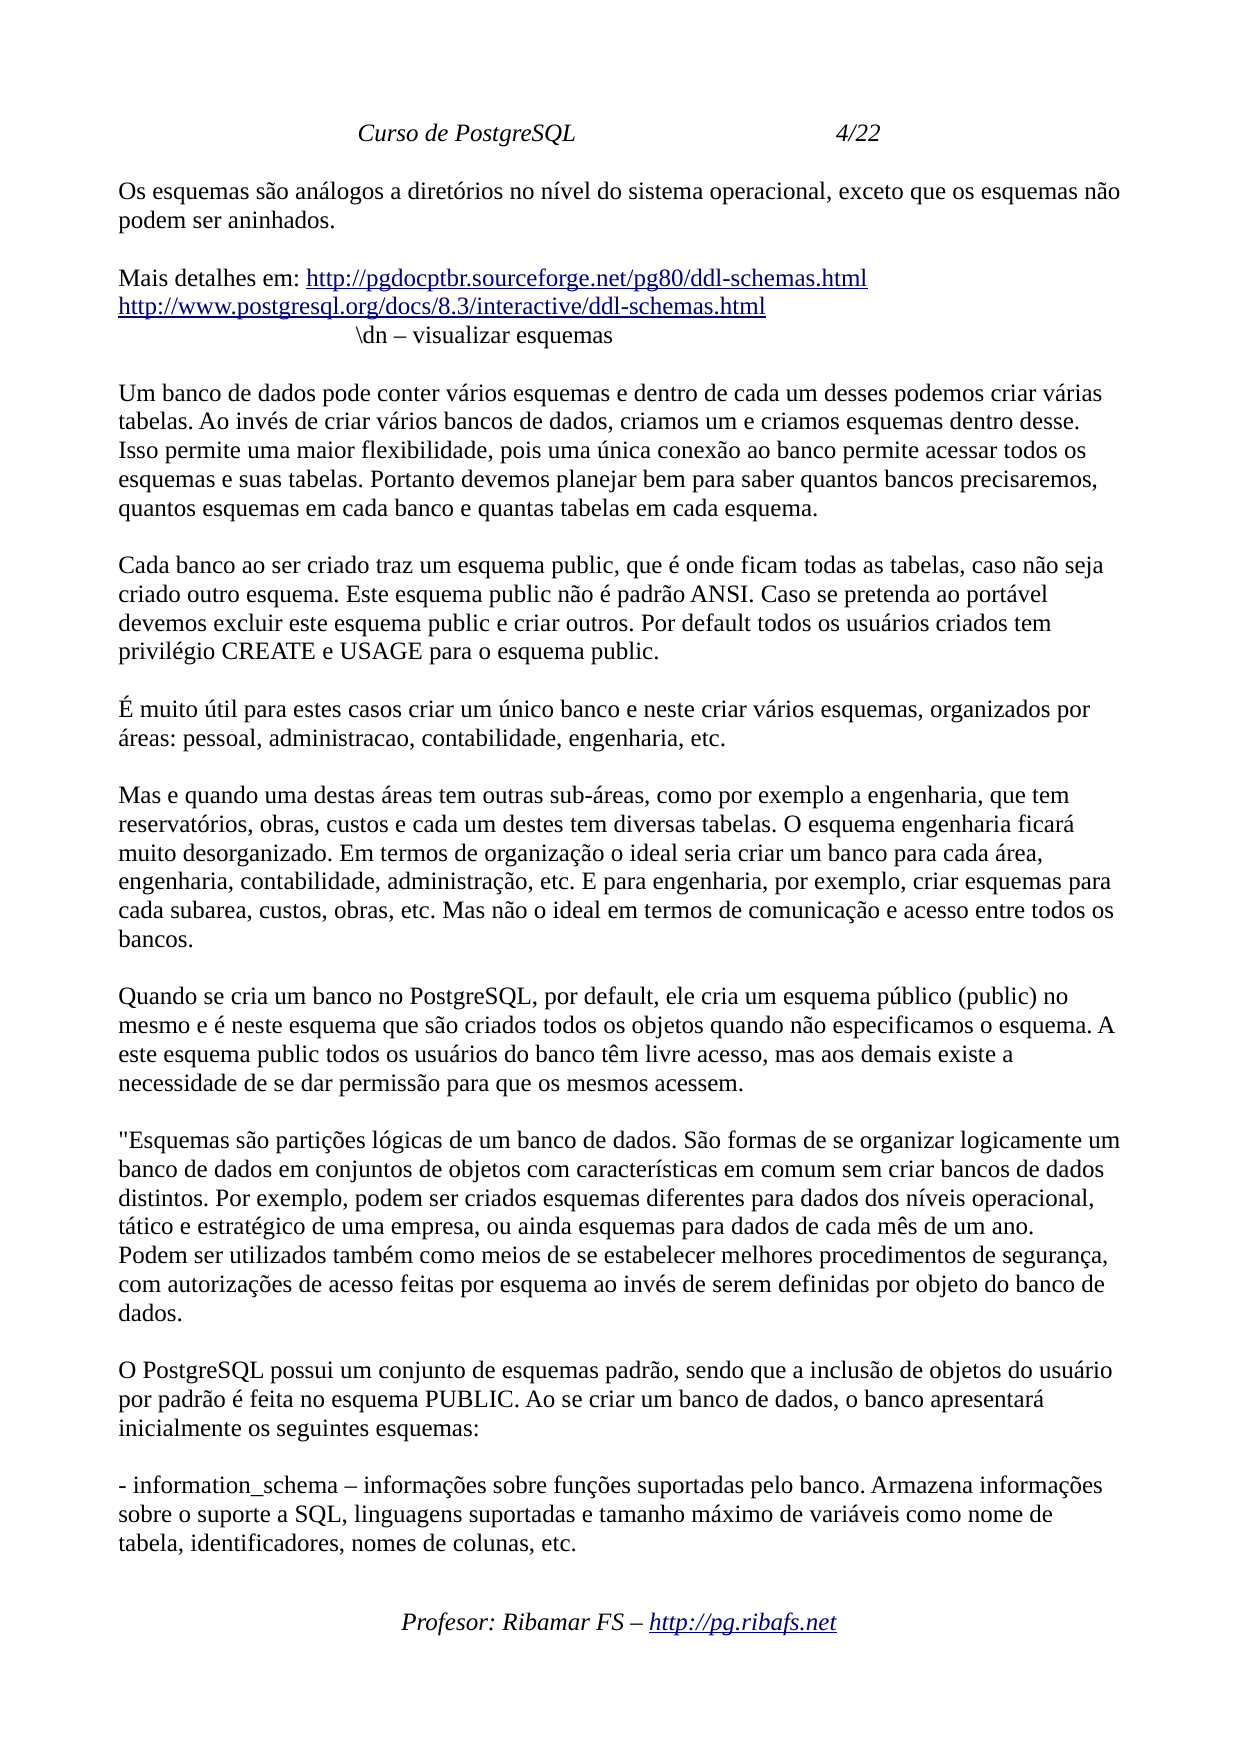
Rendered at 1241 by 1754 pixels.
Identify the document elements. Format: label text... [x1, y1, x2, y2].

text http://www.postgresql.org/docs/8.3/interactive/ddl-schemas.html [118, 291, 1122, 320]
text mesmo e é neste esquema que são criados todos os objetos quando não especificamos o esquema. A [118, 1010, 1122, 1039]
text tabelas. Ao invés de criar vários bancos de dados, criamos um e criamos esquemas dentro desse. [118, 406, 1122, 435]
text dados. [118, 1298, 1122, 1326]
text Mais detalhes em: http://pgdocptbr.sourceforge.net/pg80/ddl-schemas.html [118, 263, 1122, 291]
text com autorizações de acesso feitas por esquema ao invés de serem definidas por objeto do banco de [118, 1269, 1122, 1298]
text sobre o suporte a SQL, linguagens suportadas e tamanho máximo de variáveis como nome de [118, 1499, 1122, 1528]
text Cada banco ao ser criado traz um esquema public, que é onde ficam todas as tabelas, caso não seja [118, 550, 1122, 579]
text podem ser aninhados. [118, 205, 1122, 234]
text "Esquemas são partições lógicas de um banco de dados. São formas de se organizar logicamente um [118, 1125, 1122, 1154]
text distintos. Por exemplo, podem ser criados esquemas diferentes para dados dos níveis operacional, [118, 1183, 1122, 1211]
text devemos excluir este esquema public e criar outros. Por default todos os usuários criados tem [118, 608, 1122, 636]
text cada subarea, custos, obras, etc. Mas não o ideal em termos de comunicação e acesso entre todos os [118, 895, 1122, 924]
text quantos esquemas em cada banco e quantas tabelas em cada esquema. [118, 493, 1122, 521]
text tabela, identificadores, nomes de colunas, etc. [118, 1528, 1122, 1556]
text necessidade de se dar permissão para que os mesmos acessem. [118, 1068, 1122, 1096]
text privilégio CREATE e USAGE para o esquema public. [118, 636, 1122, 665]
text Um banco de dados pode conter vários esquemas e dentro de cada um desses podemos criar várias [118, 378, 1122, 406]
text tático e estratégico de uma empresa, ou ainda esquemas para dados de cada mês de um ano. [118, 1211, 1122, 1240]
text criado outro esquema. Este esquema public não é padrão ANSI. Caso se pretenda ao portável [118, 579, 1122, 608]
text muito desorganizado. Em termos de organização o ideal seria criar um banco para cada área, [118, 838, 1122, 866]
text este esquema public todos os usuários do banco têm livre acesso, mas aos demais existe a [118, 1039, 1122, 1068]
text áreas: pessoal, administracao, contabilidade, engenharia, etc. [118, 723, 1122, 751]
text É muito útil para estes casos criar um único banco e neste criar vários esquemas, organizados por [118, 694, 1122, 723]
text Os esquemas são análogos a diretórios no nível do sistema operacional, exceto que os esquemas não [118, 176, 1122, 205]
text \dn – visualizar esquemas [118, 320, 1122, 349]
text Podem ser utilizados também como meios de se estabelecer melhores procedimentos de segurança, [118, 1240, 1122, 1269]
text banco de dados em conjuntos de objetos com características em comum sem criar bancos de dados [118, 1154, 1122, 1183]
text esquemas e suas tabelas. Portanto devemos planejar bem para saber quantos bancos precisaremos, [118, 464, 1122, 493]
text Mas e quando uma destas áreas tem outras sub-áreas, como por exemplo a engenharia, que tem [118, 780, 1122, 809]
text Isso permite uma maior flexibilidade, pois uma única conexão ao banco permite acessar todos os [118, 435, 1122, 464]
text engenharia, contabilidade, administração, etc. E para engenharia, por exemplo, criar esquemas para [118, 866, 1122, 895]
text Quando se cria um banco no PostgreSQL, por default, ele cria um esquema público (public) no [118, 981, 1122, 1010]
text bancos. [118, 924, 1122, 953]
text por padrão é feita no esquema PUBLIC. Ao se criar um banco de dados, o banco apresentará [118, 1384, 1122, 1413]
text O PostgreSQL possui um conjunto de esquemas padrão, sendo que a inclusão de objetos do usuário [118, 1355, 1122, 1384]
text - information_schema – informações sobre funções suportadas pelo banco. Armazena informações [118, 1470, 1122, 1499]
text reservatórios, obras, custos e cada um destes tem diversas tabelas. O esquema engenharia ficará [118, 809, 1122, 838]
text inicialmente os seguintes esquemas: [118, 1413, 1122, 1441]
